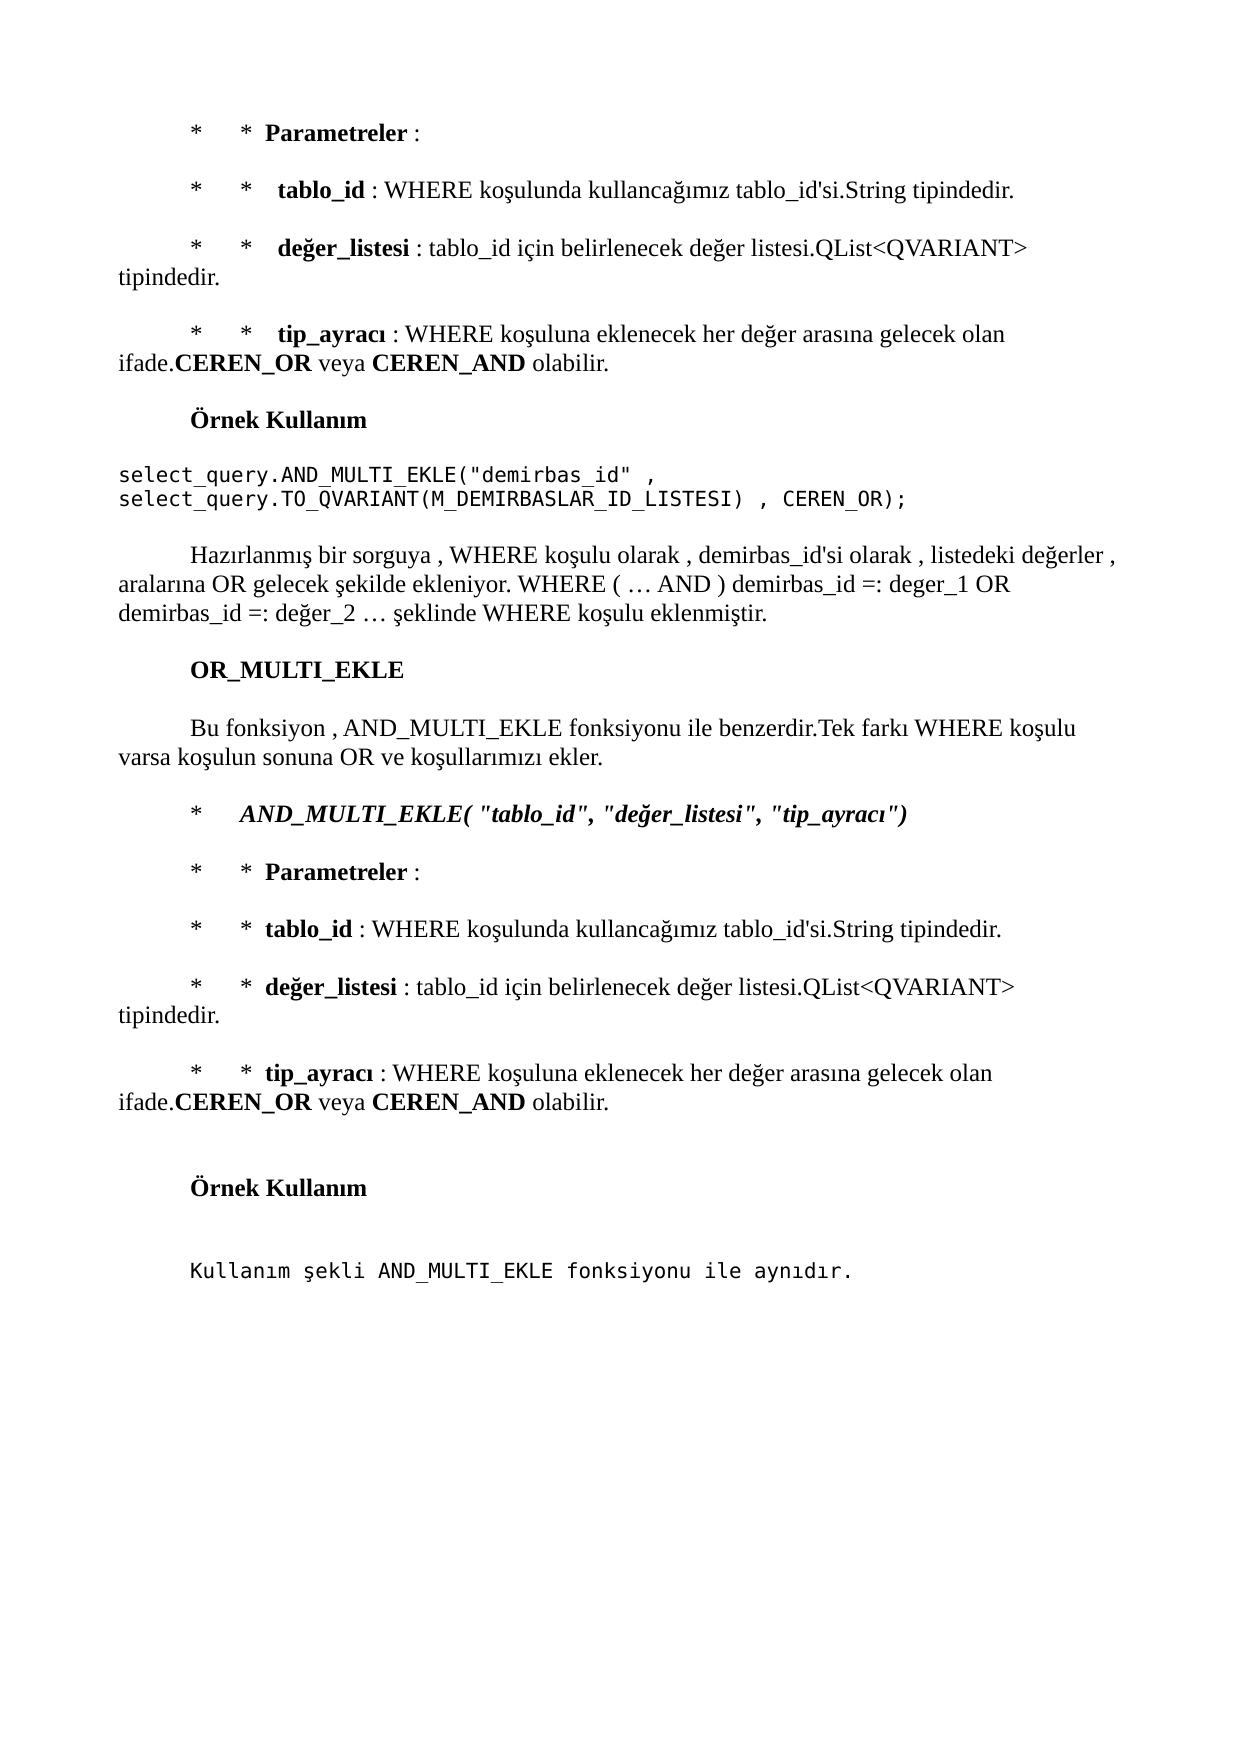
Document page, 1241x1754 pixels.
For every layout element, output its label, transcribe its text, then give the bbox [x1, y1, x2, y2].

text * * tip_ayracı : WHERE koşuluna eklenecek her değer arasına gelecek olan ifade.CEREN_OR veya CEREN_AND olabilir. [118, 1058, 1122, 1115]
text Örnek Kullanım [118, 1173, 1122, 1202]
text select_query.AND_MULTI_EKLE("demirbas_id" , select_query.TO_QVARIANT(M_DEMIRBASLAR_ID_LISTESI) , CEREN_OR); [118, 463, 1122, 512]
text OR_MULTI_EKLE [118, 655, 1122, 684]
text * * değer_listesi : tablo_id için belirlenecek değer listesi.QList<QVARIANT> tipindedir. [118, 972, 1122, 1029]
text * * değer_listesi : tablo_id için belirlenecek değer listesi.QList<QVARIANT> tipindedir. [118, 233, 1122, 291]
text Örnek Kullanım [118, 406, 1122, 434]
text Bu fonksiyon , AND_MULTI_EKLE fonksiyonu ile benzerdir.Tek farkı WHERE koşulu varsa koşulun sonuna OR ve koşullarımızı ekler. [118, 713, 1122, 770]
text * * tablo_id : WHERE koşulunda kullancağımız tablo_id'si.String tipindedir. [118, 176, 1122, 204]
text Hazırlanmış bir sorguya , WHERE koşulu olarak , demirbas_id'si olarak , listedeki değerler , aralarına OR gelecek şekilde ekleniyor. WHERE ( … AND ) demirbas_id =: deger_1 OR demirbas_id =: değer_2 … şeklinde WHERE koşulu eklenmiştir. [118, 540, 1122, 627]
text * * Parametreler : [118, 857, 1122, 885]
text Kullanım şekli AND_MULTI_EKLE fonksiyonu ile aynıdır. [118, 1259, 1122, 1283]
text * AND_MULTI_EKLE( "tablo_id", "değer_listesi", "tip_ayracı") [118, 799, 1122, 828]
text * * Parametreler : [118, 118, 1122, 147]
text * * tablo_id : WHERE koşulunda kullancağımız tablo_id'si.String tipindedir. [118, 914, 1122, 943]
text * * tip_ayracı : WHERE koşuluna eklenecek her değer arasına gelecek olan ifade.CEREN_OR veya CEREN_AND olabilir. [118, 319, 1122, 377]
